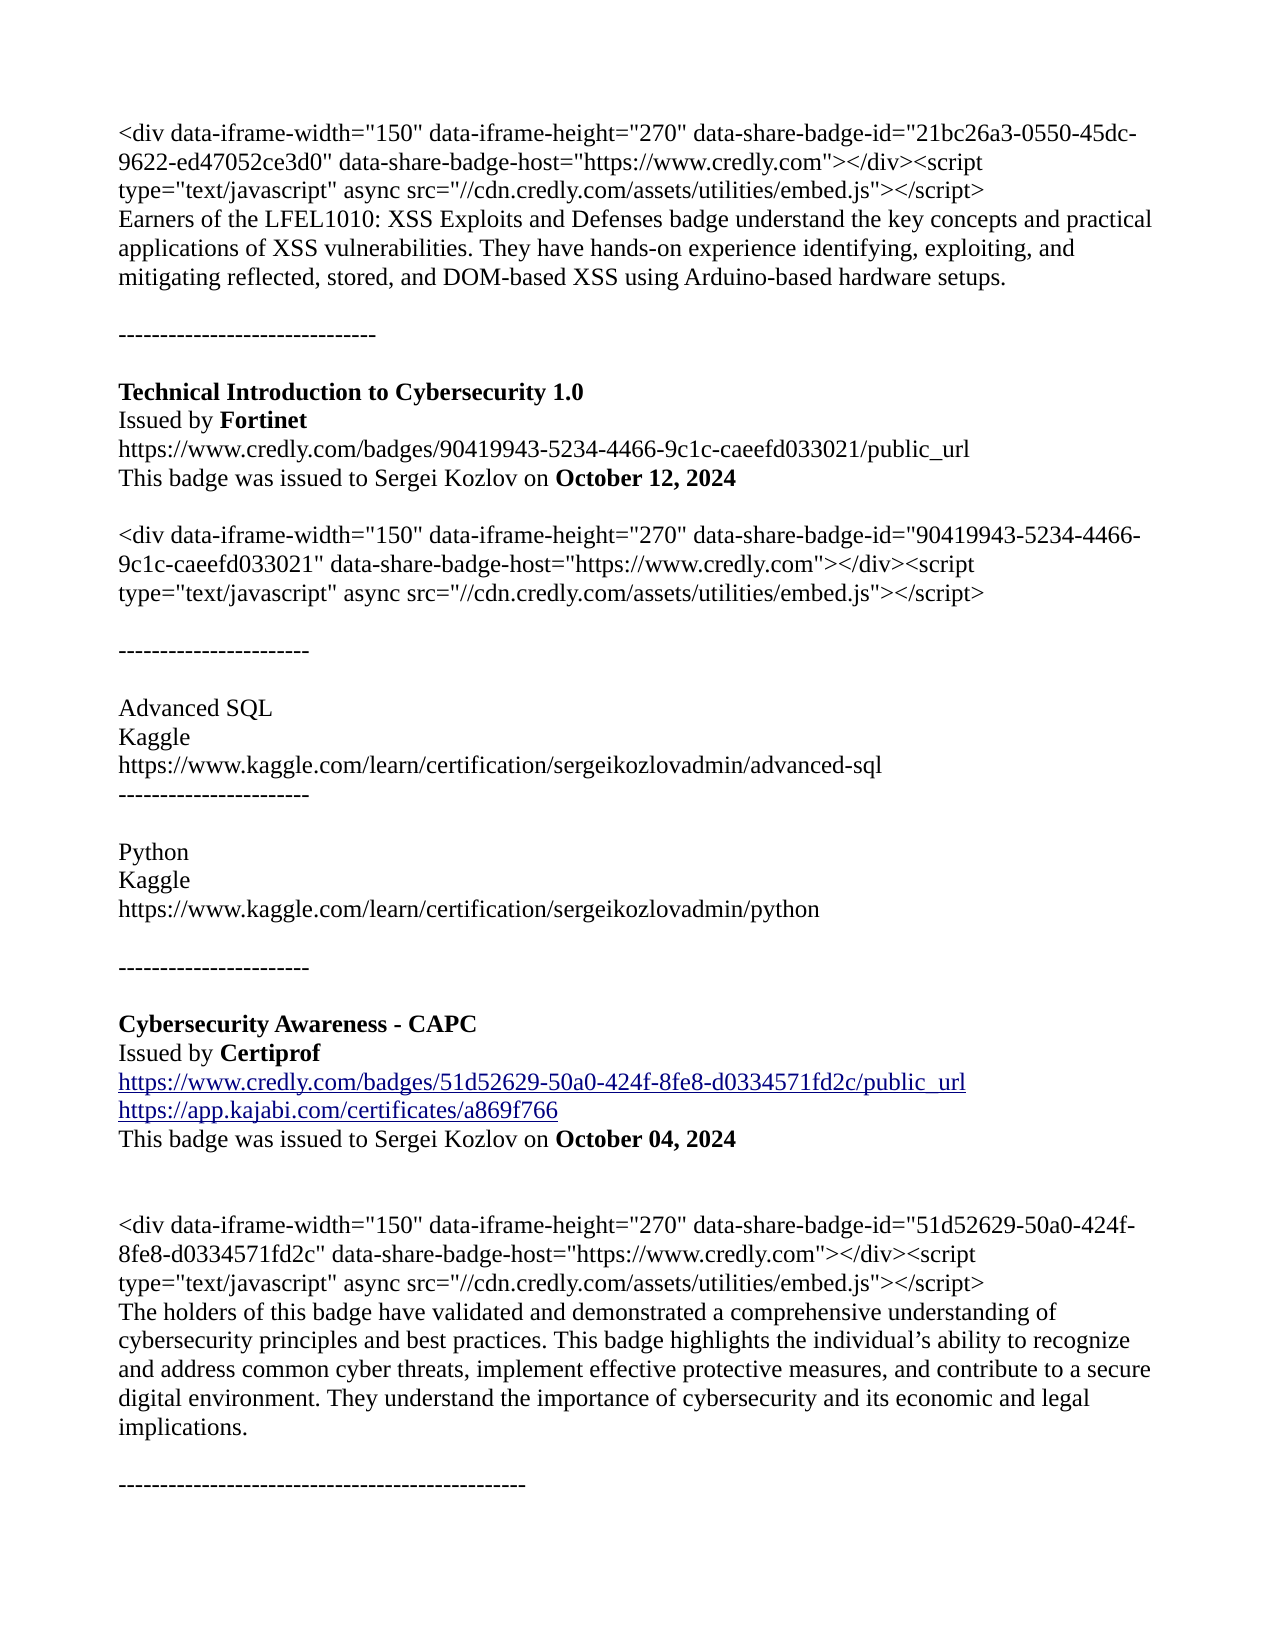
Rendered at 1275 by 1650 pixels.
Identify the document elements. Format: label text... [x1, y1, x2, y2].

text ----------------------- [118, 636, 1157, 664]
text https://www.kaggle.com/learn/certification/sergeikozlovadmin/advanced-sql [118, 751, 1157, 779]
text This badge was issued to Sergei Kozlov on October 04, 2024 [118, 1124, 1157, 1153]
text https://www.kaggle.com/learn/certification/sergeikozlovadmin/python [118, 894, 1157, 923]
text ----------------------- [118, 952, 1157, 981]
text Python [118, 837, 1157, 866]
text Kaggle [118, 866, 1157, 894]
text Cybersecurity Awareness - CAPC [118, 1009, 1157, 1038]
text <div data-iframe-width="150" data-iframe-height="270" data-share-badge-id="90419943-5234-4466-9c1c-caeefd033021" data-share-badge-host="https://www.credly.com"></div><script type="text/javascript" async src="//cdn.credly.com/assets/utilities/embed.js"></script> [118, 521, 1157, 607]
text The holders of this badge have validated and demonstrated a comprehensive understanding of cybersecurity principles and best practices. This badge highlights the individual’s ability to recognize and address common cyber threats, implement effective protective measures, and contribute to a secure digital environment. They understand the importance of cybersecurity and its economic and legal implications. [118, 1297, 1157, 1441]
text https://www.credly.com/badges/90419943-5234-4466-9c1c-caeefd033021/public_url [118, 434, 1157, 463]
text https://app.kajabi.com/certificates/a869f766 [118, 1096, 1157, 1124]
text Kaggle [118, 722, 1157, 751]
text https://www.credly.com/badges/51d52629-50a0-424f-8fe8-d0334571fd2c/public_url [118, 1067, 1157, 1096]
text Issued by Certiprof [118, 1038, 1157, 1067]
text Advanced SQL [118, 693, 1157, 722]
text Issued by Fortinet [118, 406, 1157, 434]
text <div data-iframe-width="150" data-iframe-height="270" data-share-badge-id="21bc26a3-0550-45dc-9622-ed47052ce3d0" data-share-badge-host="https://www.credly.com"></div><script type="text/javascript" async src="//cdn.credly.com/assets/utilities/embed.js"></script> [118, 118, 1157, 204]
text Technical Introduction to Cybersecurity 1.0 [118, 377, 1157, 406]
text This badge was issued to Sergei Kozlov on October 12, 2024 [118, 463, 1157, 492]
text ------------------------------------------------- [118, 1469, 1157, 1498]
text ----------------------- [118, 779, 1157, 808]
text Earners of the LFEL1010: XSS Exploits and Defenses badge understand the key concepts and practical applications of XSS vulnerabilities. They have hands-on experience identifying, exploiting, and mitigating reflected, stored, and DOM-based XSS using Arduino-based hardware setups. [118, 204, 1157, 291]
text <div data-iframe-width="150" data-iframe-height="270" data-share-badge-id="51d52629-50a0-424f-8fe8-d0334571fd2c" data-share-badge-host="https://www.credly.com"></div><script type="text/javascript" async src="//cdn.credly.com/assets/utilities/embed.js"></script> [118, 1211, 1157, 1297]
text ------------------------------- [118, 319, 1157, 348]
